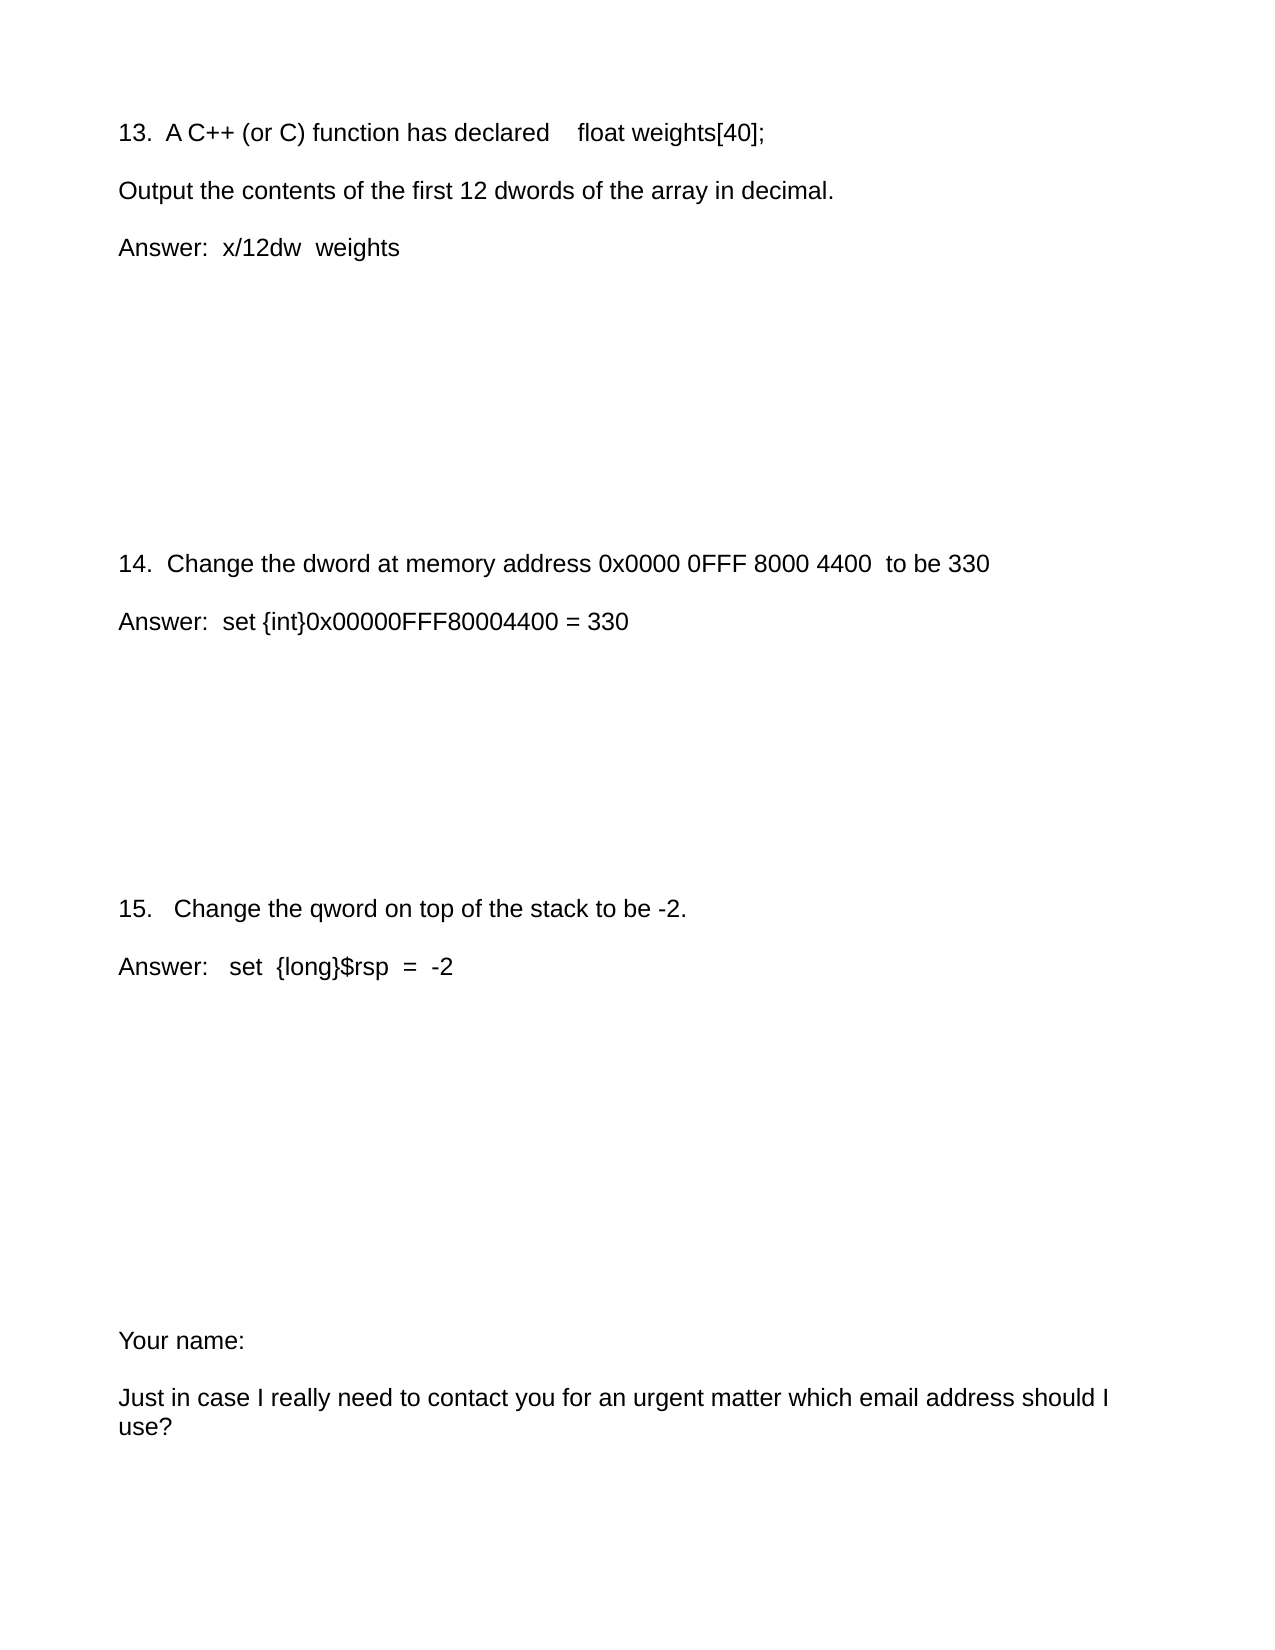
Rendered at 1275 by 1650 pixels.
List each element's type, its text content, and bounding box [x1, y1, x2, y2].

text Just in case I really need to contact you for an urgent matter which email address should I use? [118, 1383, 1157, 1441]
text 13. A C++ (or C) function has declared float weights[40]; [118, 118, 1157, 147]
text 14. Change the dword at memory address 0x0000 0FFF 8000 4400 to be 330 [118, 549, 1157, 578]
text Answer: set {int}0x00000FFF80004400 = 330 [118, 607, 1157, 636]
text Answer: x/12dw weights [118, 233, 1157, 262]
text 15. Change the qword on top of the stack to be -2. [118, 894, 1157, 923]
text Answer: set {long}$rsp = -2 [118, 952, 1157, 981]
text Your name: [118, 1326, 1157, 1354]
text Output the contents of the first 12 dwords of the array in decimal. [118, 176, 1157, 204]
